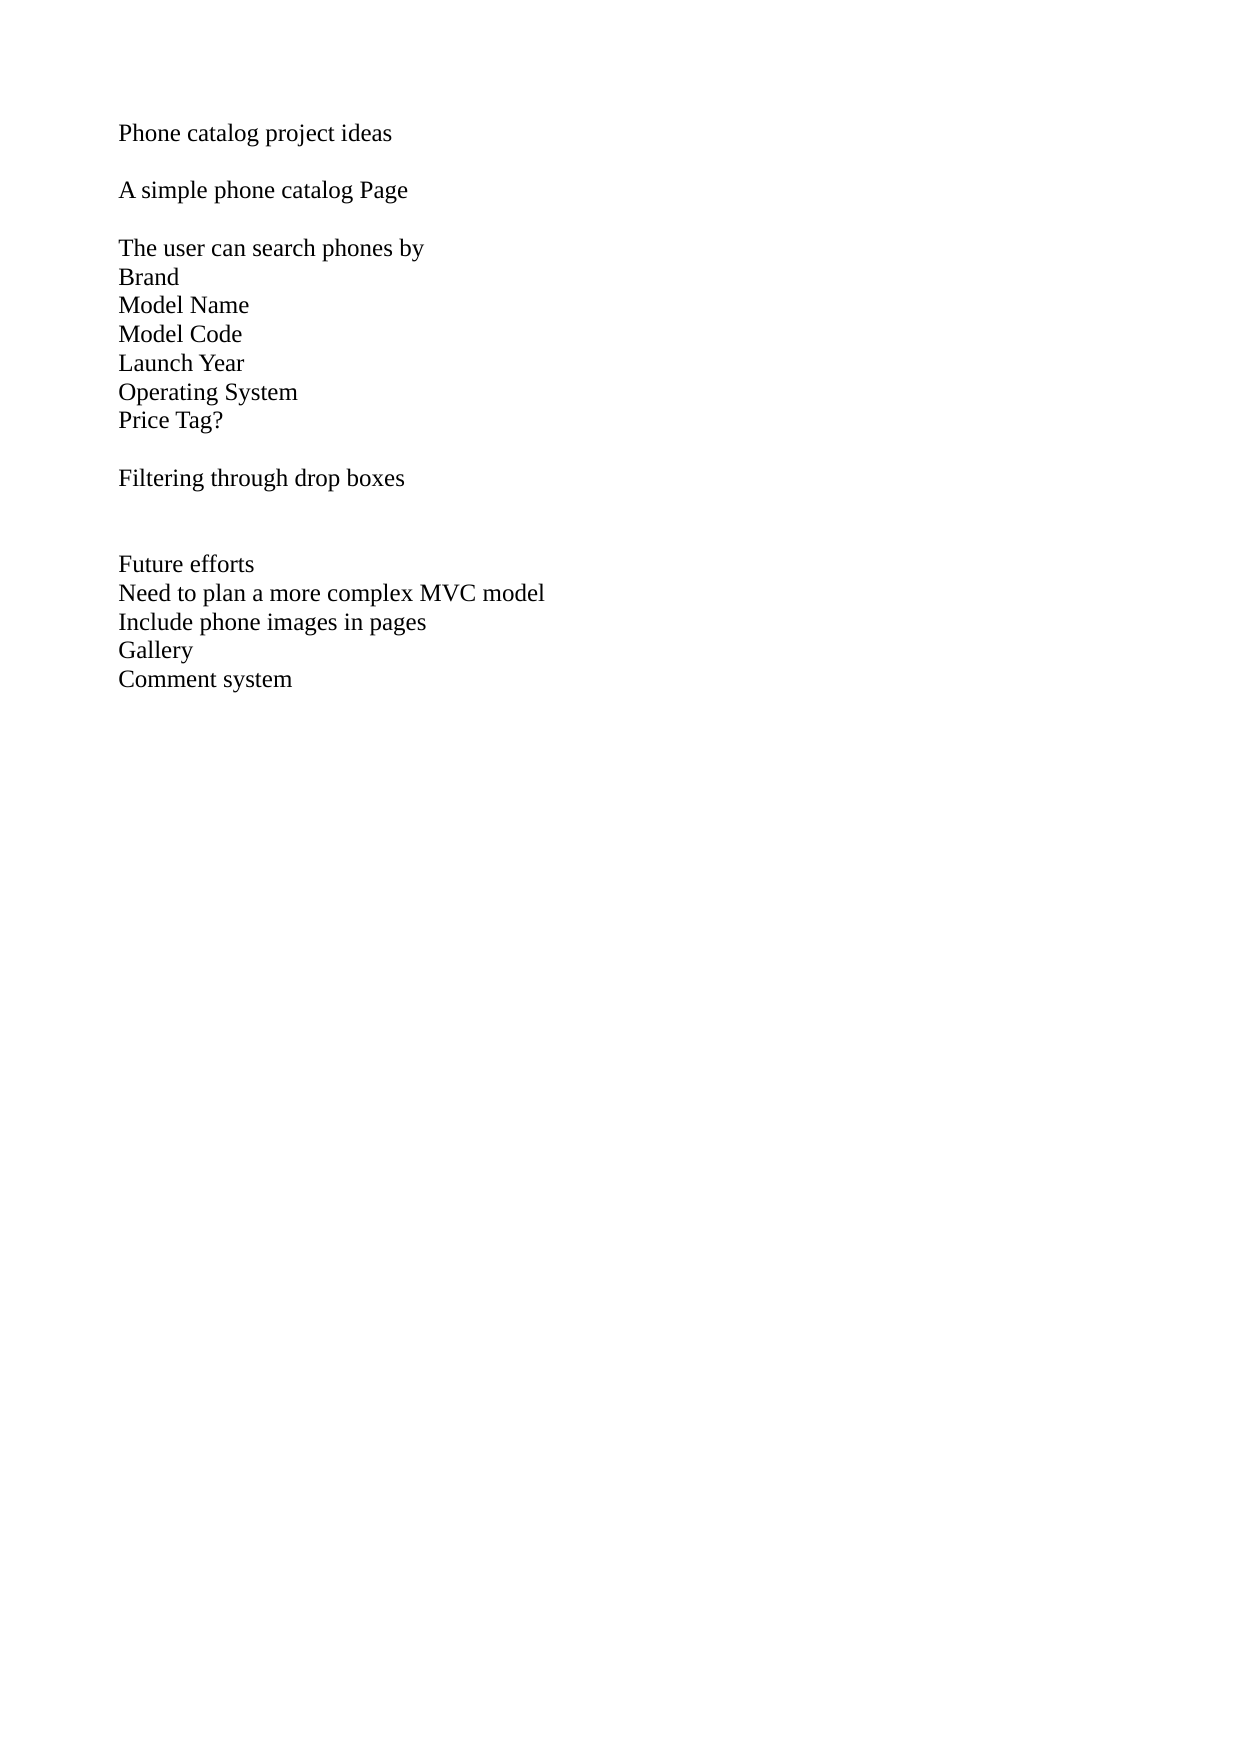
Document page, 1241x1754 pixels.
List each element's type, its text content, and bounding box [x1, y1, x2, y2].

text Need to plan a more complex MVC model [118, 578, 1122, 607]
text A simple phone catalog Page [118, 176, 1122, 204]
text Price Tag? [118, 406, 1122, 434]
text Gallery [118, 636, 1122, 664]
text Model Code [118, 319, 1122, 348]
text Model Name [118, 291, 1122, 319]
text Comment system [118, 664, 1122, 693]
text The user can search phones by [118, 233, 1122, 262]
text Operating System [118, 377, 1122, 406]
text Brand [118, 262, 1122, 291]
text Include phone images in pages [118, 607, 1122, 636]
text Future efforts [118, 549, 1122, 578]
text Launch Year [118, 348, 1122, 377]
text Phone catalog project ideas [118, 118, 1122, 147]
text Filtering through drop boxes [118, 463, 1122, 492]
